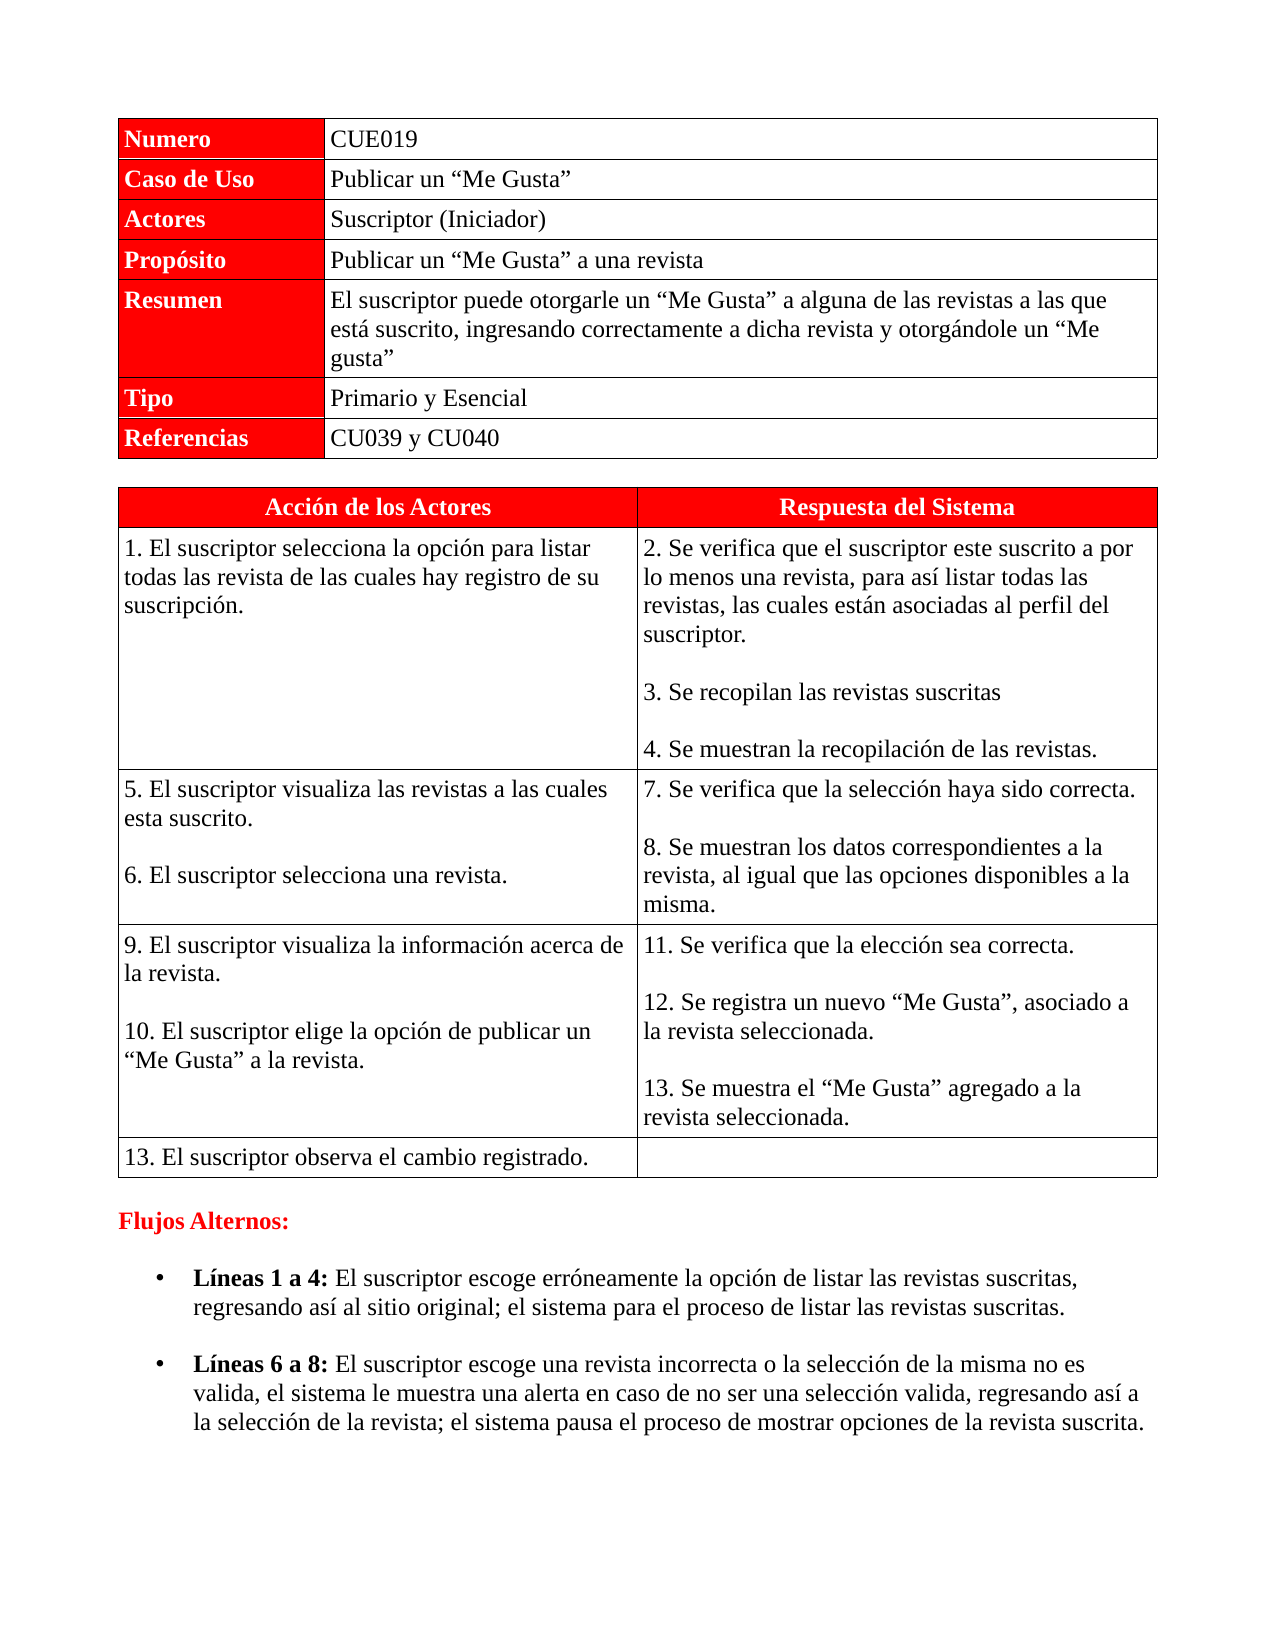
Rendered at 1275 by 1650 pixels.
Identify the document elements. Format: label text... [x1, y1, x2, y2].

table_cell Caso de Uso [119, 160, 324, 199]
table_cell Publicar un “Me Gusta” [325, 160, 1157, 199]
table_cell Referencias [119, 419, 324, 458]
table_cell Tipo [119, 378, 324, 417]
table_cell Propósito [119, 240, 324, 279]
table_cell [638, 1138, 1157, 1177]
list Líneas 1 a 4: El suscriptor escoge erróneamente la opción de listar las revistas suscritas, regresando así al sitio original; el sistema para el proceso de listar las revistas suscritas. [156, 1263, 1157, 1321]
text Flujos Alternos: [118, 1206, 1157, 1234]
table_cell 2. Se verifica que el suscriptor este suscrito a por lo menos una revista, para así listar todas las revistas, las cuales están asociadas al perfil del suscriptor. 3. Se recopilan las revistas suscritas 4. Se muestran la recopilación de las revistas. [638, 528, 1157, 768]
table_cell 1. El suscriptor selecciona la opción para listar todas las revista de las cuales hay registro de su suscripción. [119, 528, 637, 768]
table_header Respuesta del Sistema [638, 488, 1157, 527]
list Líneas 6 a 8: El suscriptor escoge una revista incorrecta o la selección de la misma no es valida, el sistema le muestra una alerta en caso de no ser una selección valida, regresando así a la selección de la revista; el sistema pausa el proceso de mostrar opciones de la revista suscrita. [156, 1349, 1157, 1436]
table_cell 9. El suscriptor visualiza la información acerca de la revista. 10. El suscriptor elige la opción de publicar un “Me Gusta” a la revista. [119, 925, 637, 1137]
table_cell 5. El suscriptor visualiza las revistas a las cuales esta suscrito. 6. El suscriptor selecciona una revista. [119, 770, 637, 924]
table_header Acción de los Actores [119, 488, 637, 527]
table_cell El suscriptor puede otorgarle un “Me Gusta” a alguna de las revistas a las que está suscrito, ingresando correctamente a dicha revista y otorgándole un “Me gusta” [325, 280, 1157, 377]
table_cell 7. Se verifica que la selección haya sido correcta. 8. Se muestran los datos correspondientes a la revista, al igual que las opciones disponibles a la misma. [638, 770, 1157, 924]
table_cell Primario y Esencial [325, 378, 1157, 417]
table_cell Publicar un “Me Gusta” a una revista [325, 240, 1157, 279]
table_cell Suscriptor (Iniciador) [325, 200, 1157, 239]
table_header Numero [119, 119, 324, 158]
table_header CUE019 [325, 119, 1157, 158]
table_cell CU039 y CU040 [325, 419, 1157, 458]
table_cell Actores [119, 200, 324, 239]
table_cell 11. Se verifica que la elección sea correcta. 12. Se registra un nuevo “Me Gusta”, asociado a la revista seleccionada. 13. Se muestra el “Me Gusta” agregado a la revista seleccionada. [638, 925, 1157, 1137]
table_cell 13. El suscriptor observa el cambio registrado. [119, 1138, 637, 1177]
table_cell Resumen [119, 280, 324, 377]
